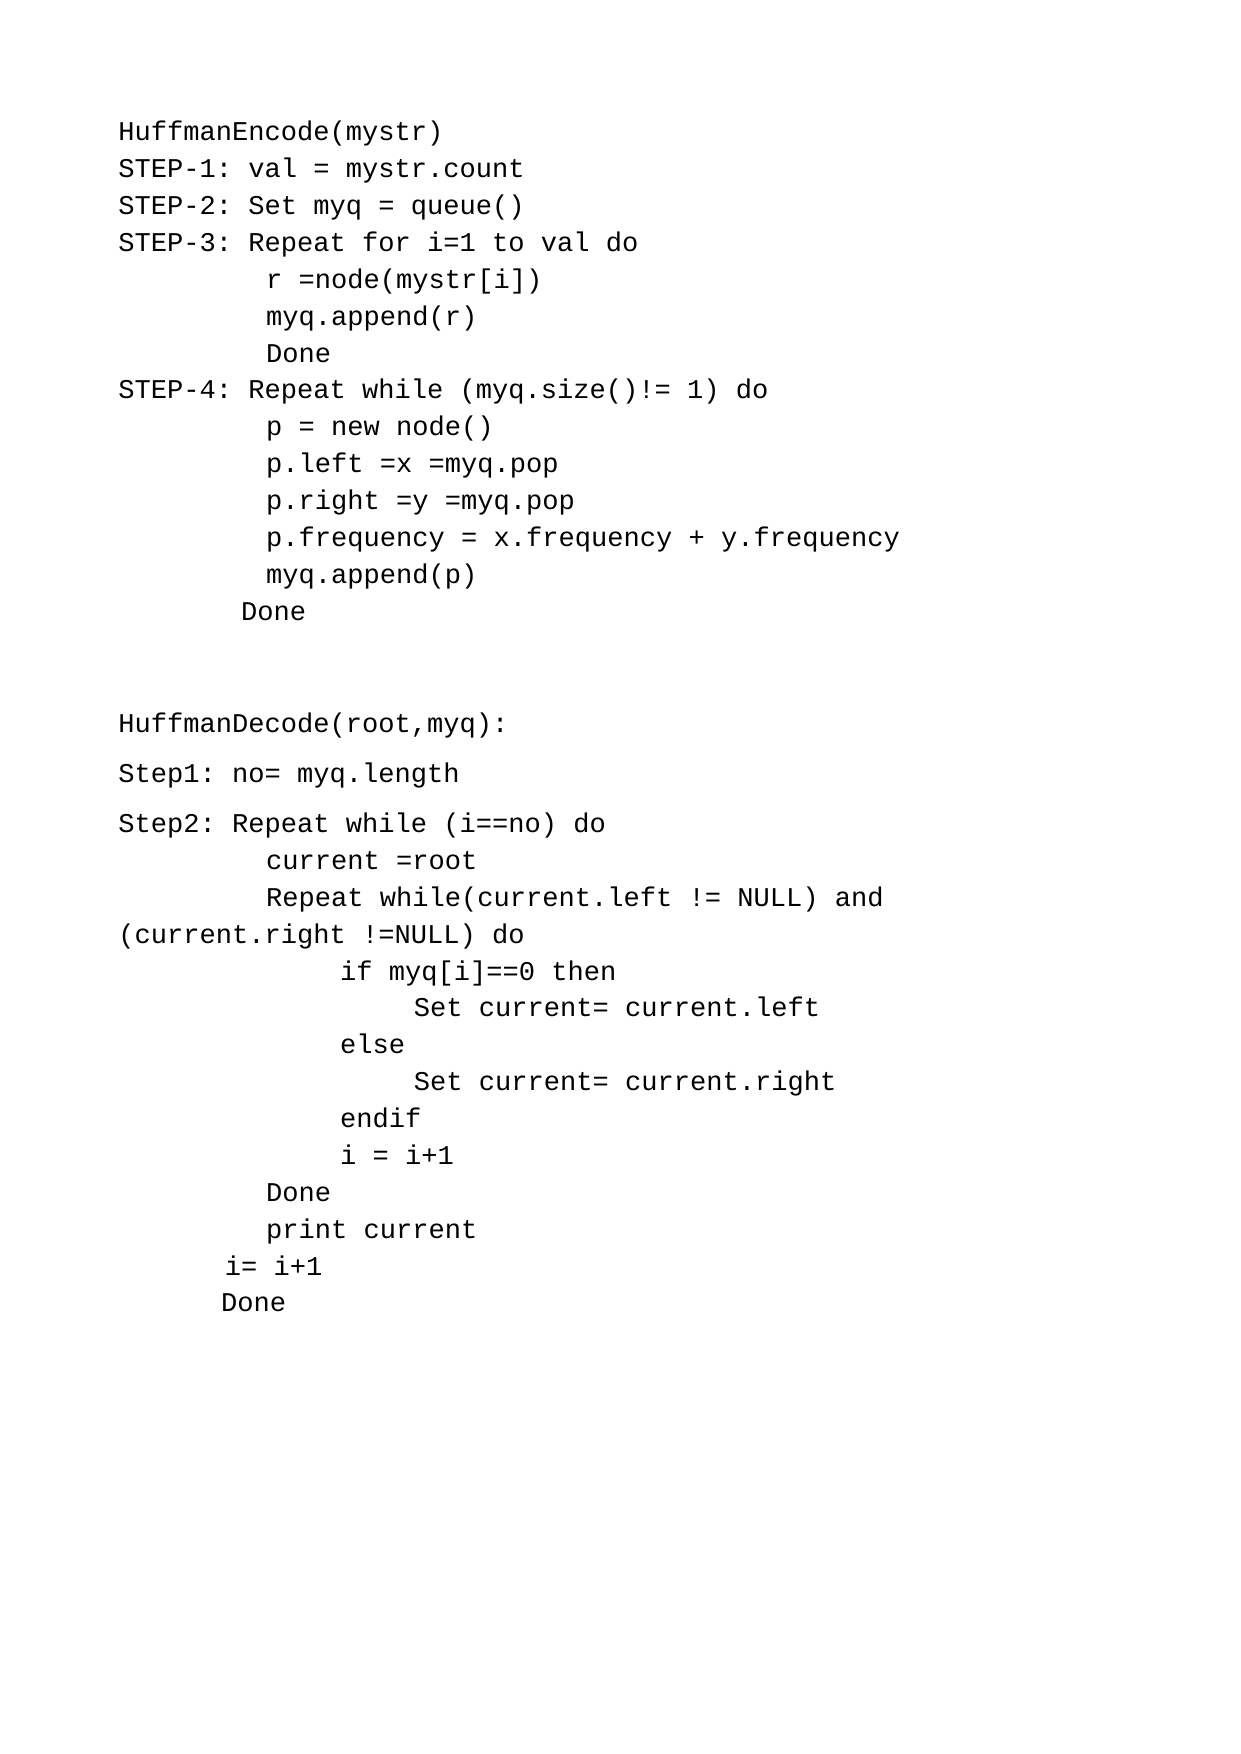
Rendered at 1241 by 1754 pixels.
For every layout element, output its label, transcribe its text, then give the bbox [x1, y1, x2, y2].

text STEP-1: val = mystr.count [118, 155, 1122, 186]
text Repeat while(current.left != NULL) and (current.right !=NULL) do [118, 884, 1122, 951]
text if myq[i]==0 then [118, 957, 1122, 988]
text STEP-3: Repeat for i=1 to val do [118, 229, 1122, 259]
text HuffmanEncode(mystr) [118, 118, 1122, 149]
text Step1: no= myq.length [118, 760, 1122, 791]
text Set current= current.left [118, 994, 1122, 1025]
text i= i+1 [118, 1252, 1122, 1283]
text Set current= current.right [118, 1068, 1122, 1099]
text current =root [118, 847, 1122, 877]
text HuffmanDecode(root,myq): [118, 677, 1122, 741]
text STEP-4: Repeat while (myq.size()!= 1) do [118, 376, 1122, 407]
text myq.append(p) [118, 561, 1122, 591]
text print current [118, 1216, 1122, 1246]
text Done [118, 339, 1122, 370]
text p = new node() [118, 413, 1122, 444]
text else [118, 1031, 1122, 1062]
text p.right =y =myq.pop [118, 487, 1122, 518]
text p.frequency = x.frequency + y.frequency [118, 524, 1122, 554]
text endif [118, 1105, 1122, 1136]
text Done [118, 1179, 1122, 1209]
text Done [118, 597, 1122, 628]
text r =node(mystr[i]) [118, 266, 1122, 296]
text Step2: Repeat while (i==no) do [118, 810, 1122, 841]
text Done [131, 1289, 1109, 1320]
text i = i+1 [118, 1142, 1122, 1172]
text myq.append(r) [118, 302, 1122, 333]
text p.left =x =myq.pop [118, 450, 1122, 481]
text STEP-2: Set myq = queue() [118, 192, 1122, 223]
